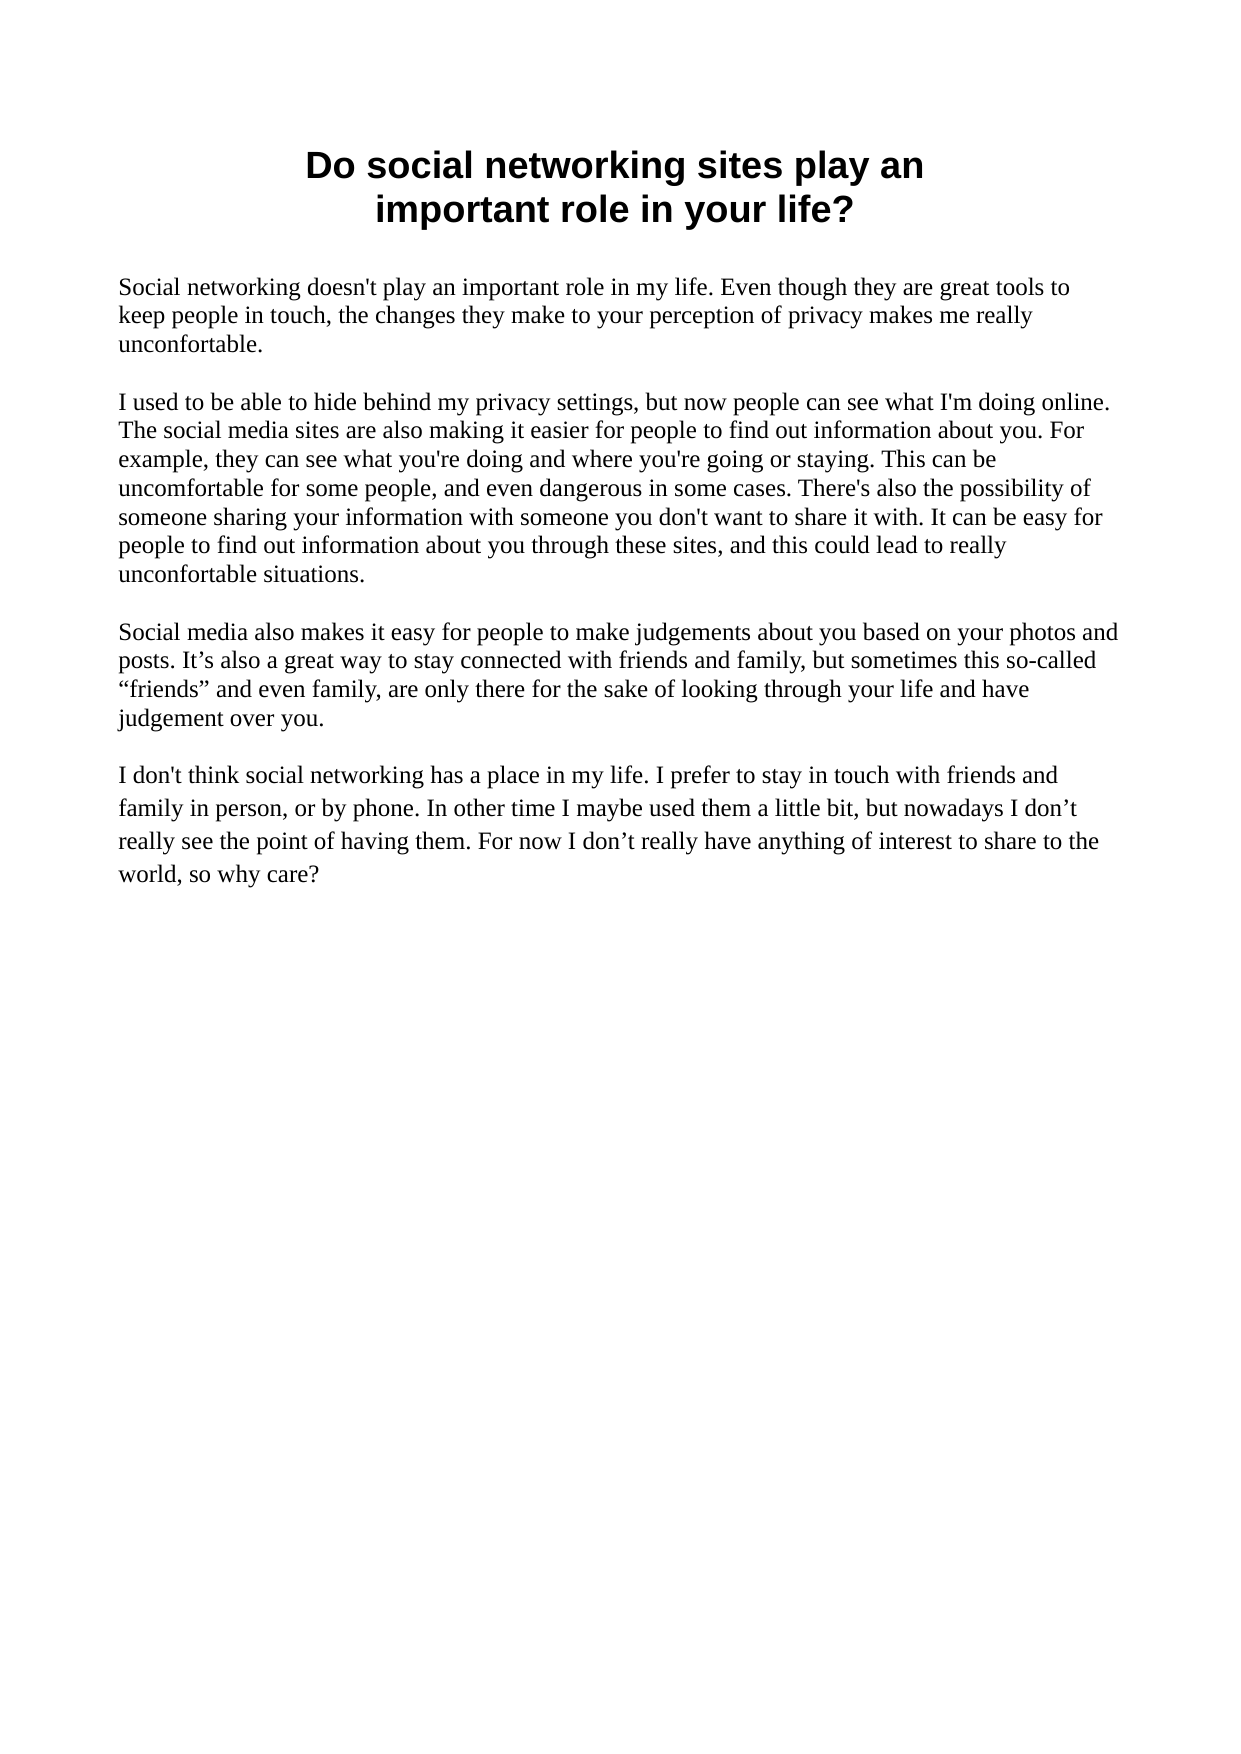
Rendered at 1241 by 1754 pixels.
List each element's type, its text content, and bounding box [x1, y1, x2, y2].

text Social networking doesn't play an important role in my life. Even though they are great tools to keep people in touch, the changes they make to your perception of privacy makes me really unconfortable. [118, 272, 1122, 358]
subtitle Do social networking sites play an important role in your life? [118, 143, 1122, 230]
text I used to be able to hide behind my privacy settings, but now people can see what I'm doing online. The social media sites are also making it easier for people to find out information about you. For example, they can see what you're doing and where you're going or staying. This can be uncomfortable for some people, and even dangerous in some cases. There's also the possibility of someone sharing your information with someone you don't want to share it with. It can be easy for people to find out information about you through these sites, and this could lead to really unconfortable situations. [118, 387, 1122, 588]
text Social media also makes it easy for people to make judgements about you based on your photos and posts. It’s also a great way to stay connected with friends and family, but sometimes this so-called “friends” and even family, are only there for the sake of looking through your life and have judgement over you. [118, 617, 1122, 732]
text I don't think social networking has a place in my life. I prefer to stay in touch with friends and family in person, or by phone. In other time I maybe used them a little bit, but nowadays I don’t really see the point of having them. For now I don’t really have anything of interest to share to the world, so why care? [118, 760, 1122, 888]
